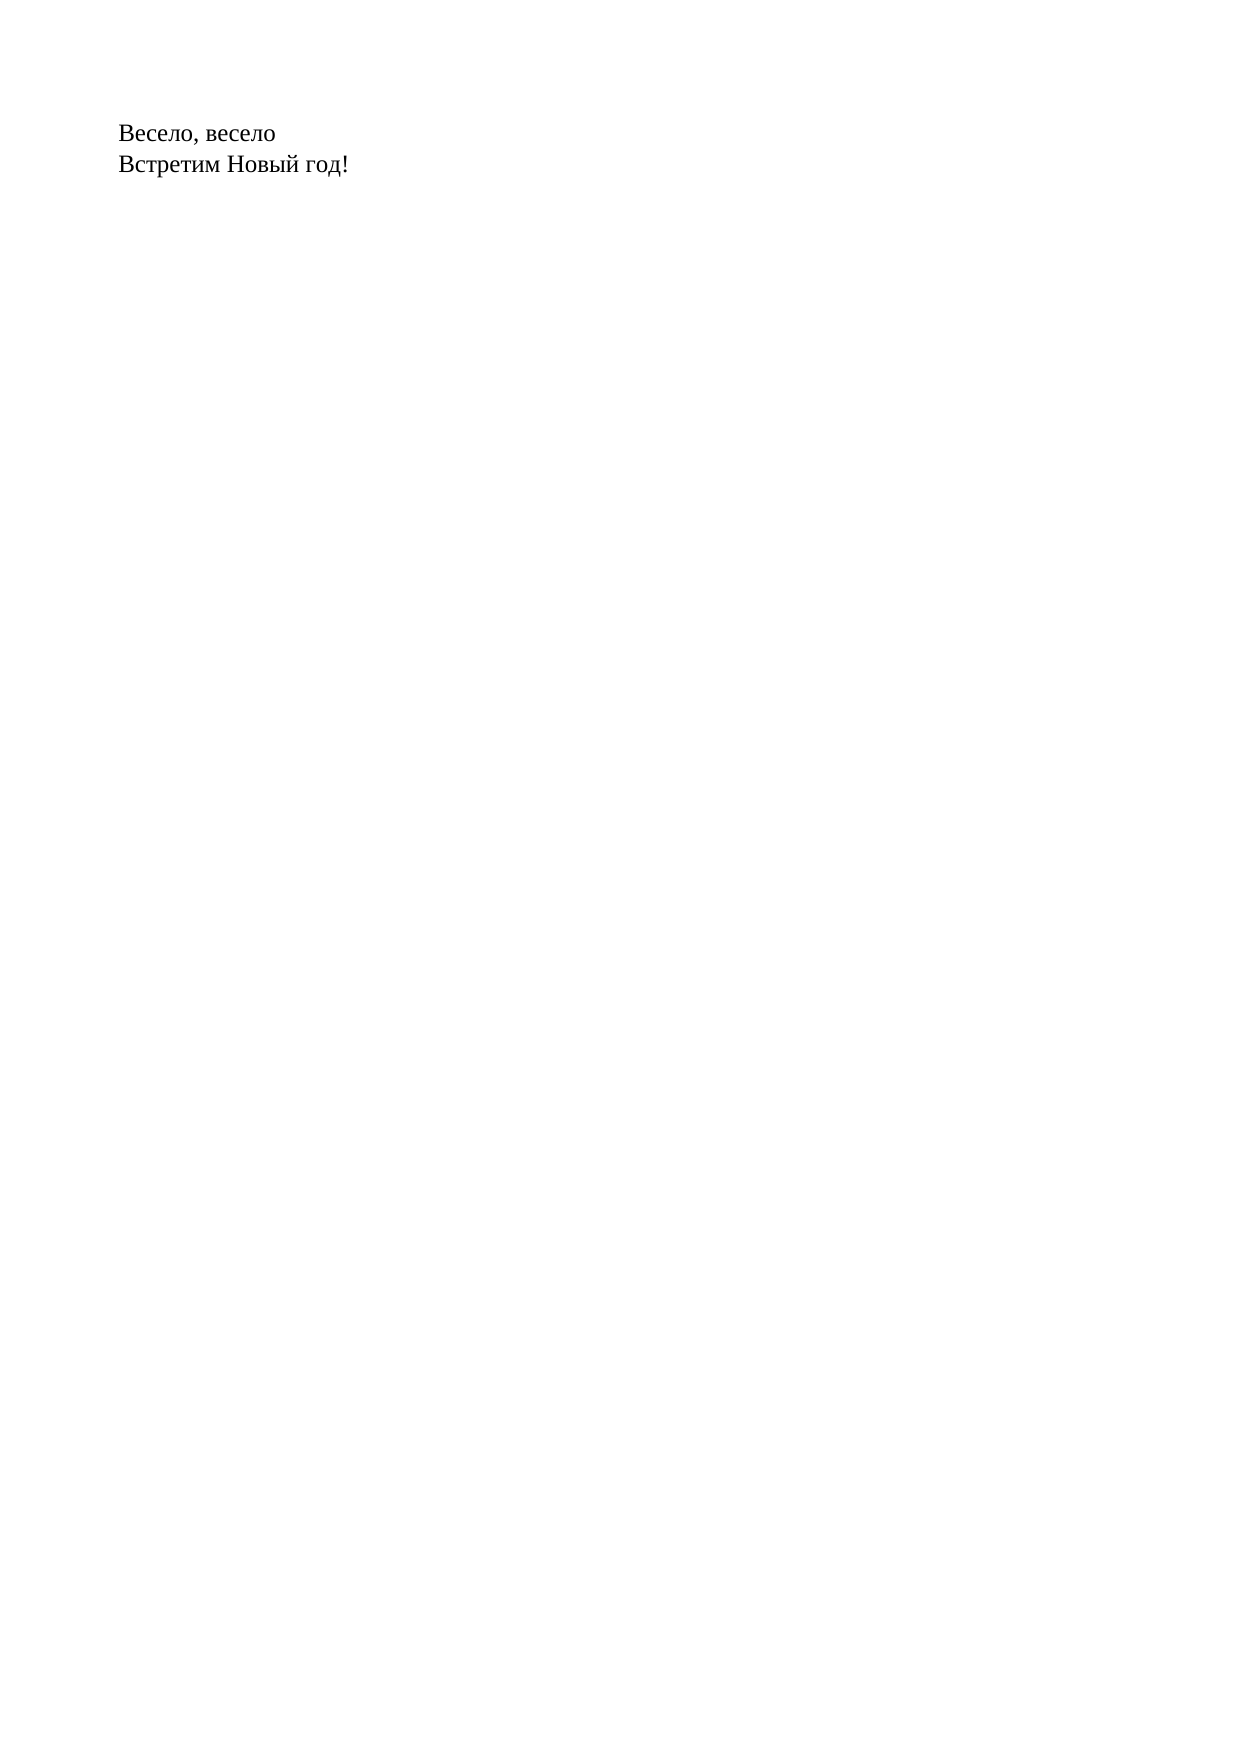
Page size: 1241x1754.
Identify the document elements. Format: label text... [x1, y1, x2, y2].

text Весело, весело [118, 118, 1122, 147]
text Встретим Новый год! [118, 149, 1122, 178]
